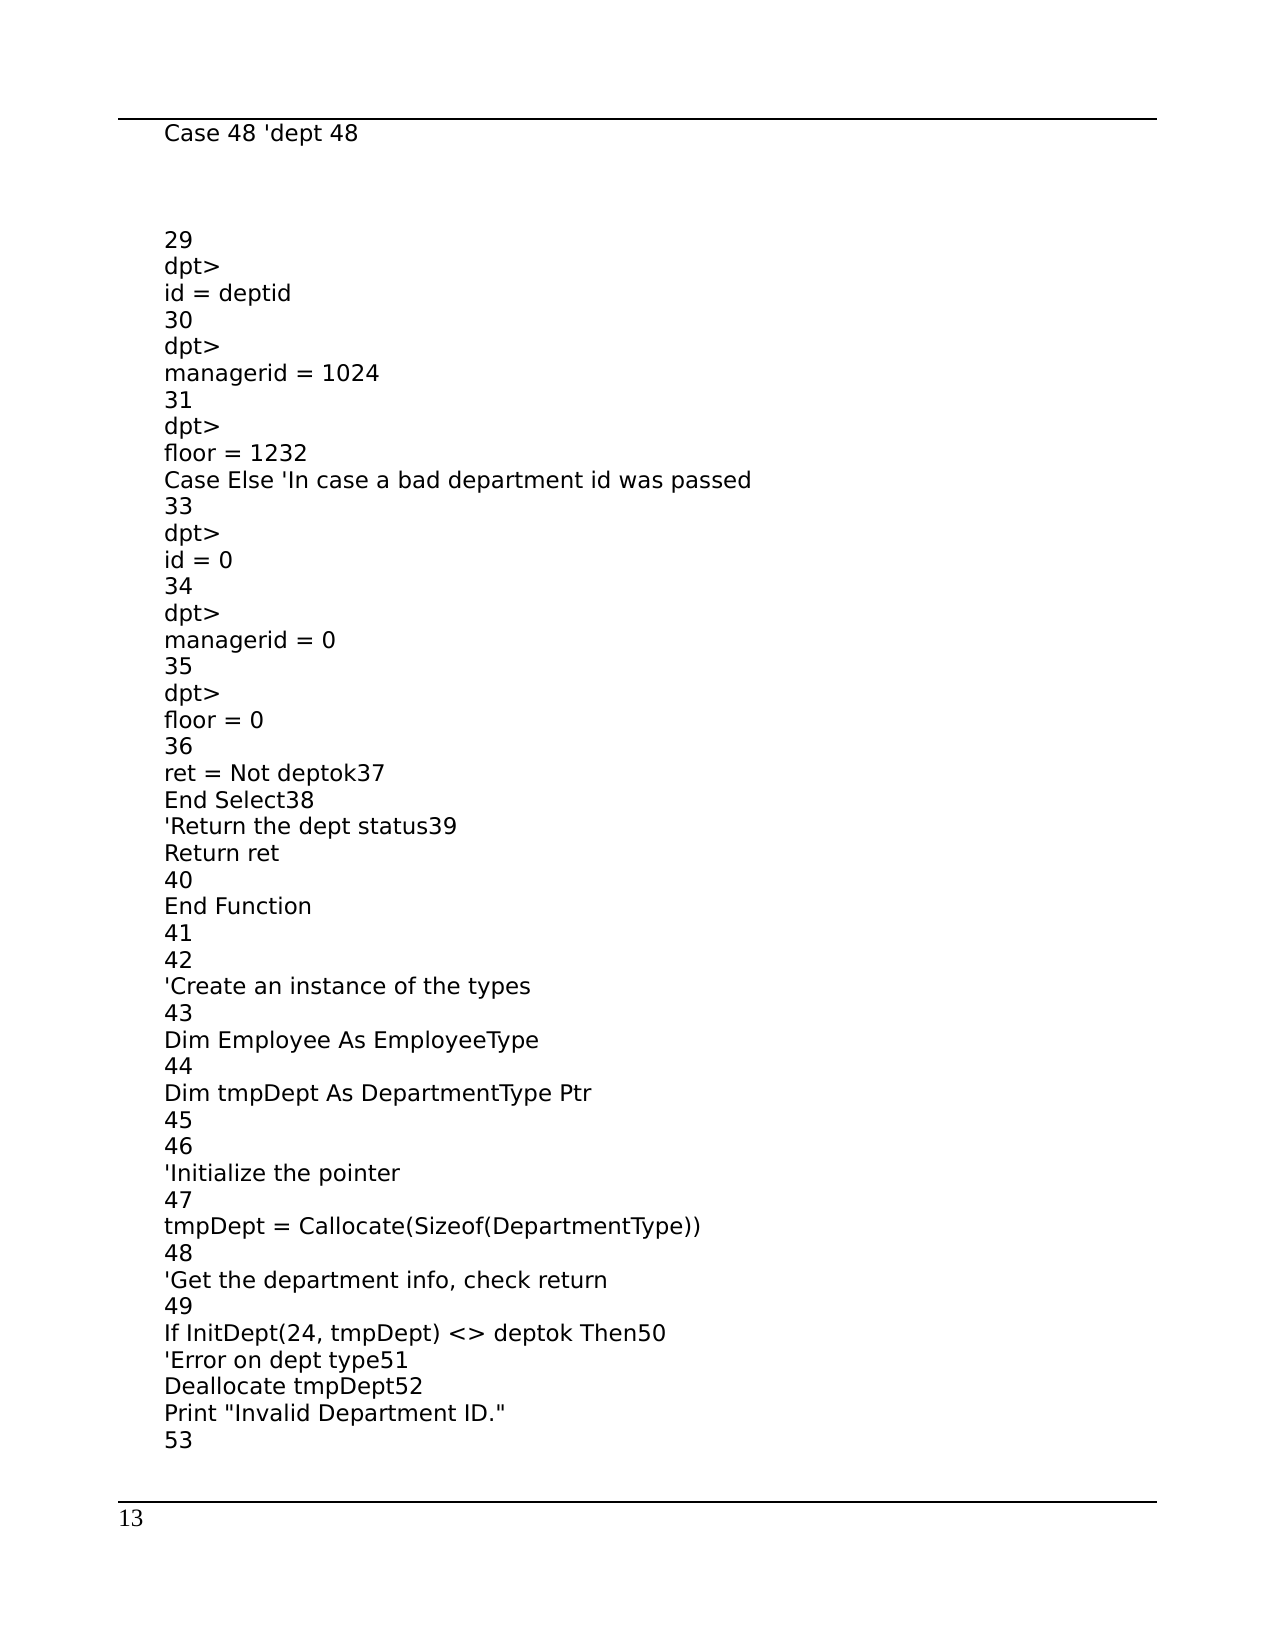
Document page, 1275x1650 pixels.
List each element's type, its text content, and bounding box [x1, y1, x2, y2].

text 40 [118, 867, 1157, 893]
text 'Error on dept type51 [118, 1347, 1157, 1373]
text 34 [118, 573, 1157, 600]
text 44 [118, 1053, 1157, 1080]
text ret = Not deptok37 [118, 760, 1157, 787]
text 36 [118, 733, 1157, 760]
text Case Else 'In case a bad department id was passed [118, 467, 1157, 493]
text floor = 1232 [118, 440, 1157, 467]
text 45 [118, 1107, 1157, 1133]
text 'Create an instance of the types [118, 973, 1157, 1000]
text 'Return the dept status39 [118, 813, 1157, 840]
text 53 [118, 1427, 1157, 1453]
text 30 [118, 307, 1157, 333]
text Dim tmpDept As DepartmentType Ptr [118, 1080, 1157, 1107]
text 47 [118, 1187, 1157, 1213]
text id = 0 [118, 547, 1157, 573]
text floor = 0 [118, 707, 1157, 733]
text dpt> [118, 520, 1157, 547]
text Dim Employee As EmployeeType [118, 1027, 1157, 1053]
text 31 [118, 387, 1157, 413]
text dpt> [118, 600, 1157, 627]
text End Function [118, 893, 1157, 920]
text managerid = 0 [118, 627, 1157, 653]
text 43 [118, 1000, 1157, 1027]
text 33 [118, 493, 1157, 520]
text 42 [118, 947, 1157, 973]
text managerid = 1024 [118, 360, 1157, 387]
text 48 [118, 1240, 1157, 1267]
text dpt> [118, 680, 1157, 707]
text 49 [118, 1293, 1157, 1320]
text dpt> [118, 253, 1157, 280]
text 46 [118, 1133, 1157, 1160]
text tmpDept = Callocate(Sizeof(DepartmentType)) [118, 1213, 1157, 1240]
text 35 [118, 653, 1157, 680]
text 29 [118, 227, 1157, 253]
text dpt> [118, 413, 1157, 440]
text Print "Invalid Department ID." [118, 1400, 1157, 1427]
text 'Initialize the pointer [118, 1160, 1157, 1187]
text 41 [118, 920, 1157, 947]
text If InitDept(24, tmpDept) <> deptok Then50 [118, 1320, 1157, 1347]
text Return ret [118, 840, 1157, 867]
text Deallocate tmpDept52 [118, 1373, 1157, 1400]
text dpt> [118, 333, 1157, 360]
text 'Get the department info, check return [118, 1267, 1157, 1293]
text Case 48 'dept 48 [118, 120, 1157, 147]
text End Select38 [118, 787, 1157, 813]
text id = deptid [118, 280, 1157, 307]
